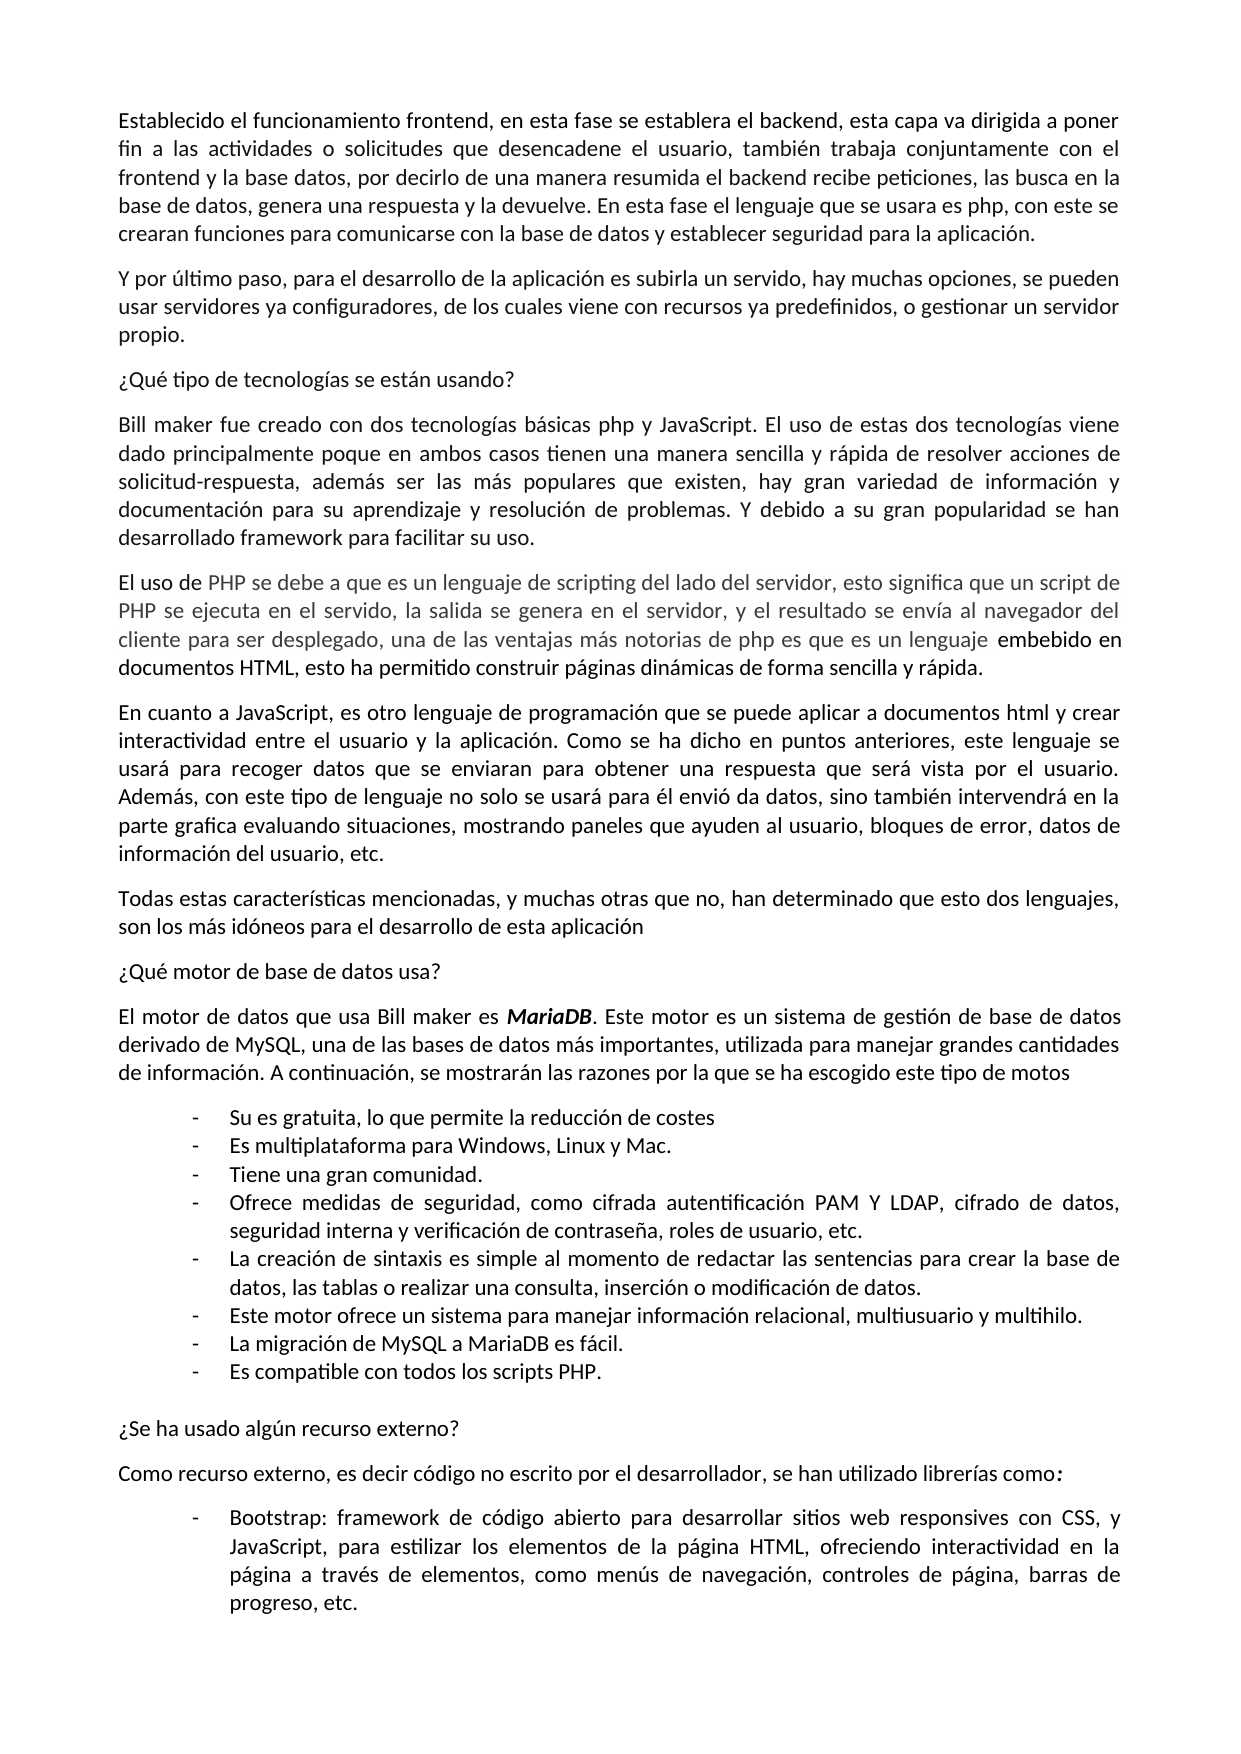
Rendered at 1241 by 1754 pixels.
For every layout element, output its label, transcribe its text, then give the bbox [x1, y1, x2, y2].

text Bill maker fue creado con dos tecnologías básicas php y JavaScript. El uso de estas dos tecnologías viene dado principalmente poque en ambos casos tienen una manera sencilla y rápida de resolver acciones de solicitud-respuesta, además ser las más populares que existen, hay gran variedad de información y documentación para su aprendizaje y resolución de problemas. Y debido a su gran popularidad se han desarrollado framework para facilitar su uso. [118, 410, 1122, 551]
list Bootstrap: framework de código abierto para desarrollar sitios web responsives con CSS, y JavaScript, para estilizar los elementos de la página HTML, ofreciendo interactividad en la página a través de elementos, como menús de navegación, controles de página, barras de progreso, etc. [192, 1503, 1122, 1616]
text Todas estas características mencionadas, y muchas otras que no, han determinado que esto dos lenguajes, son los más idóneos para el desarrollo de esta aplicación [118, 884, 1122, 940]
list Es compatible con todos los scripts PHP. [192, 1357, 1122, 1385]
list Este motor ofrece un sistema para manejar información relacional, multiusuario y multihilo. [192, 1301, 1122, 1329]
text En cuanto a JavaScript, es otro lenguaje de programación que se puede aplicar a documentos html y crear interactividad entre el usuario y la aplicación. Como se ha dicho en puntos anteriores, este lenguaje se usará para recoger datos que se enviaran para obtener una respuesta que será vista por el usuario. Además, con este tipo de lenguaje no solo se usará para él envió da datos, sino también intervendrá en la parte grafica evaluando situaciones, mostrando paneles que ayuden al usuario, bloques de error, datos de información del usuario, etc. [118, 698, 1122, 867]
text Y por último paso, para el desarrollo de la aplicación es subirla un servido, hay muchas opciones, se pueden usar servidores ya configuradores, de los cuales viene con recursos ya predefinidos, o gestionar un servidor propio. [118, 264, 1122, 349]
list Ofrece medidas de seguridad, como cifrada autentificación PAM Y LDAP, cifrado de datos, seguridad interna y verificación de contraseña, roles de usuario, etc. [192, 1188, 1122, 1244]
list La creación de sintaxis es simple al momento de redactar las sentencias para crear la base de datos, las tablas o realizar una consulta, inserción o modificación de datos. [192, 1244, 1122, 1301]
text ¿Qué motor de base de datos usa? [118, 957, 1122, 985]
list Su es gratuita, lo que permite la reducción de costes [192, 1103, 1122, 1131]
text El uso de PHP se debe a que es un lenguaje de scripting del lado del servidor, esto significa que un script de PHP se ejecuta en el servido, la salida se genera en el servidor, y el resultado se envía al navegador del cliente para ser desplegado, una de las ventajas más notorias de php es que es un lenguaje embebido en documentos HTML, esto ha permitido construir páginas dinámicas de forma sencilla y rápida. [118, 568, 1122, 681]
text Establecido el funcionamiento frontend, en esta fase se establera el backend, esta capa va dirigida a poner fin a las actividades o solicitudes que desencadene el usuario, también trabaja conjuntamente con el frontend y la base datos, por decirlo de una manera resumida el backend recibe peticiones, las busca en la base de datos, genera una respuesta y la devuelve. En esta fase el lenguaje que se usara es php, con este se crearan funciones para comunicarse con la base de datos y establecer seguridad para la aplicación. [118, 106, 1122, 247]
list Tiene una gran comunidad. [192, 1160, 1122, 1188]
list Es multiplataforma para Windows, Linux y Mac. [192, 1131, 1122, 1159]
list La migración de MySQL a MariaDB es fácil. [192, 1329, 1122, 1357]
text El motor de datos que usa Bill maker es MariaDB. Este motor es un sistema de gestión de base de datos derivado de MySQL, una de las bases de datos más importantes, utilizada para manejar grandes cantidades de información. A continuación, se mostrarán las razones por la que se ha escogido este tipo de motos [118, 1002, 1122, 1086]
text Como recurso externo, es decir código no escrito por el desarrollador, se han utilizado librerías como: [118, 1459, 1122, 1487]
text ¿Se ha usado algún recurso externo? [118, 1414, 1122, 1442]
text ¿Qué tipo de tecnologías se están usando? [118, 366, 1122, 393]
